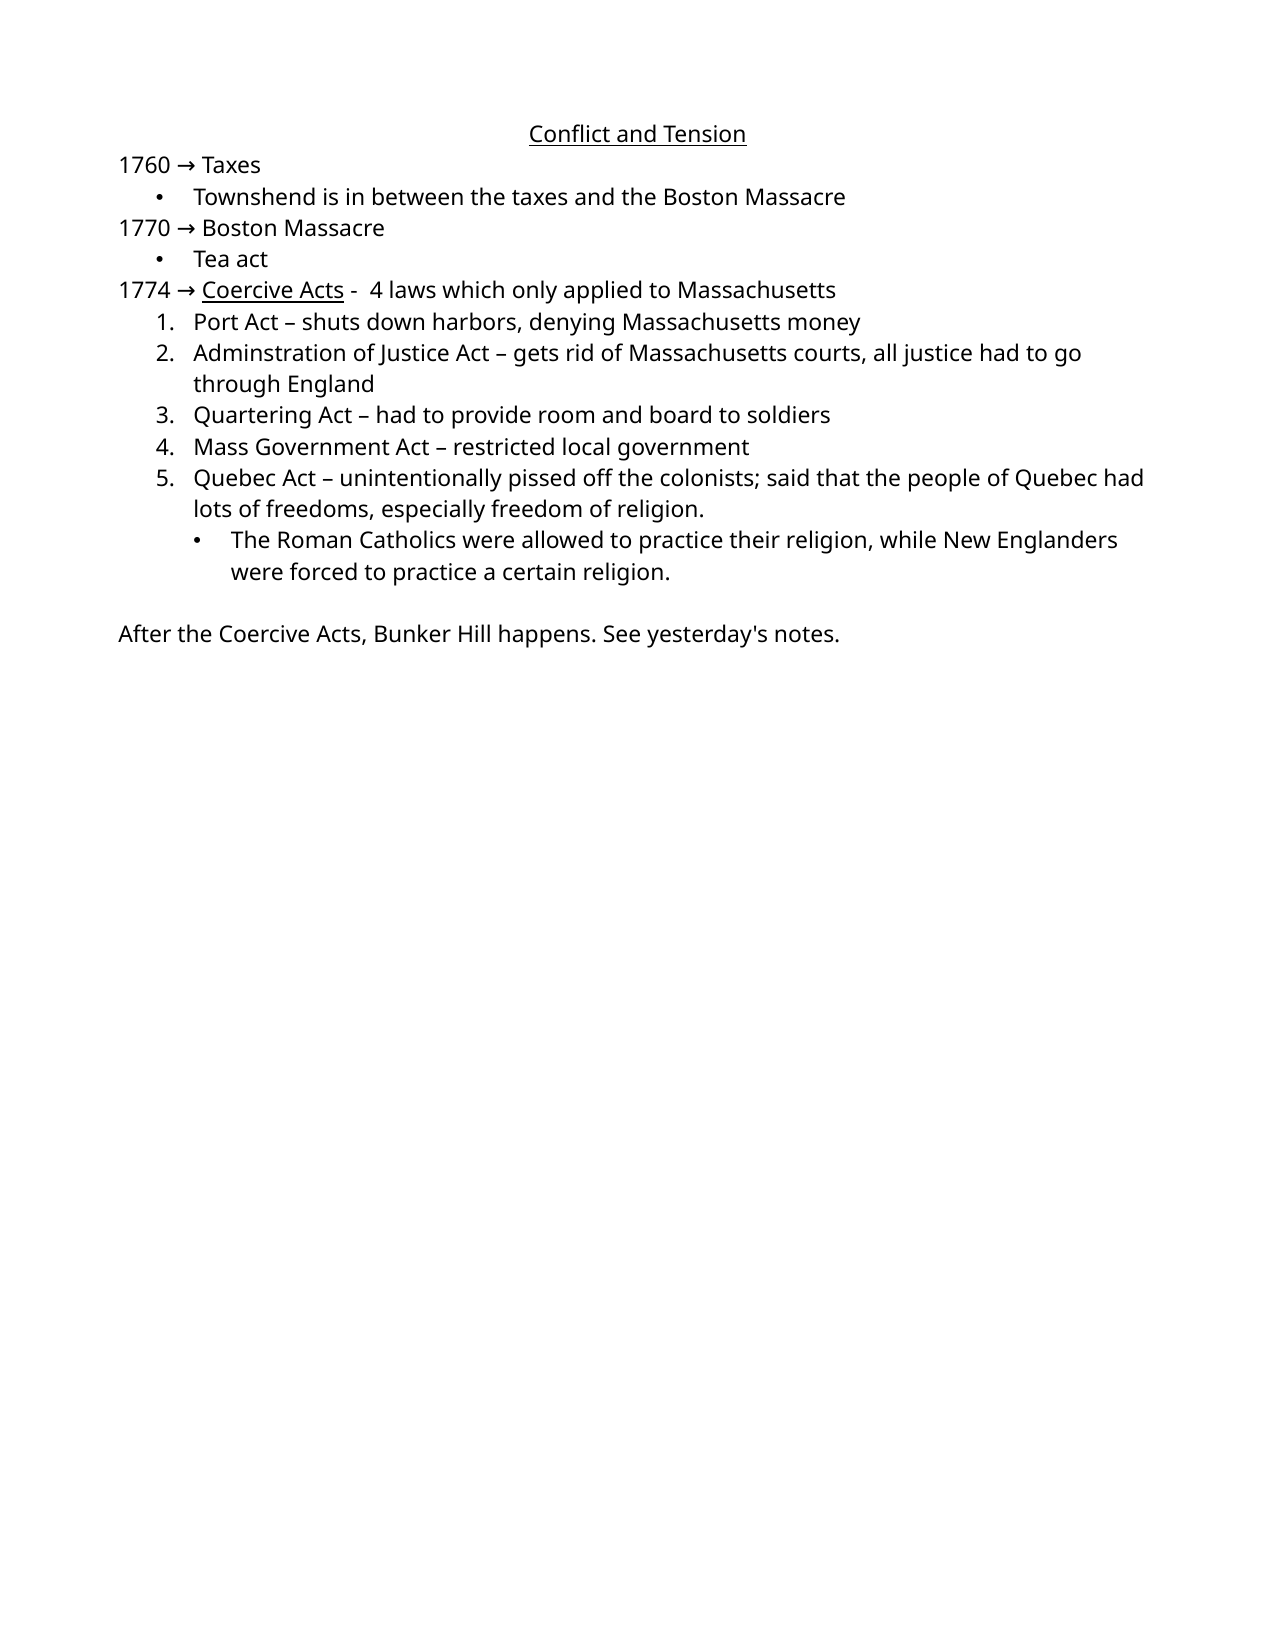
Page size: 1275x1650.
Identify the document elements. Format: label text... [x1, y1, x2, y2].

list Quartering Act – had to provide room and board to soldiers [156, 399, 1157, 431]
text After the Coercive Acts, Bunker Hill happens. See yesterday's notes. [118, 618, 1157, 649]
list Port Act – shuts down harbors, denying Massachusetts money [156, 306, 1157, 337]
text 1760 → Taxes [118, 149, 1157, 181]
text 1770 → Boston Massacre [118, 212, 1157, 243]
list Townshend is in between the taxes and the Boston Massacre [156, 181, 1157, 212]
list Tea act [156, 243, 1157, 274]
list Quebec Act – unintentionally pissed off the colonists; said that the people of Quebec had lots of freedoms, especially freedom of religion. [156, 462, 1157, 524]
list Adminstration of Justice Act – gets rid of Massachusetts courts, all justice had to go through England [156, 337, 1157, 399]
list Mass Government Act – restricted local government [156, 431, 1157, 462]
text 1774 → Coercive Acts - 4 laws which only applied to Massachusetts [118, 274, 1157, 306]
list The Roman Catholics were allowed to practice their religion, while New Englanders were forced to practice a certain religion. [193, 524, 1157, 587]
text Conflict and Tension [118, 118, 1157, 149]
